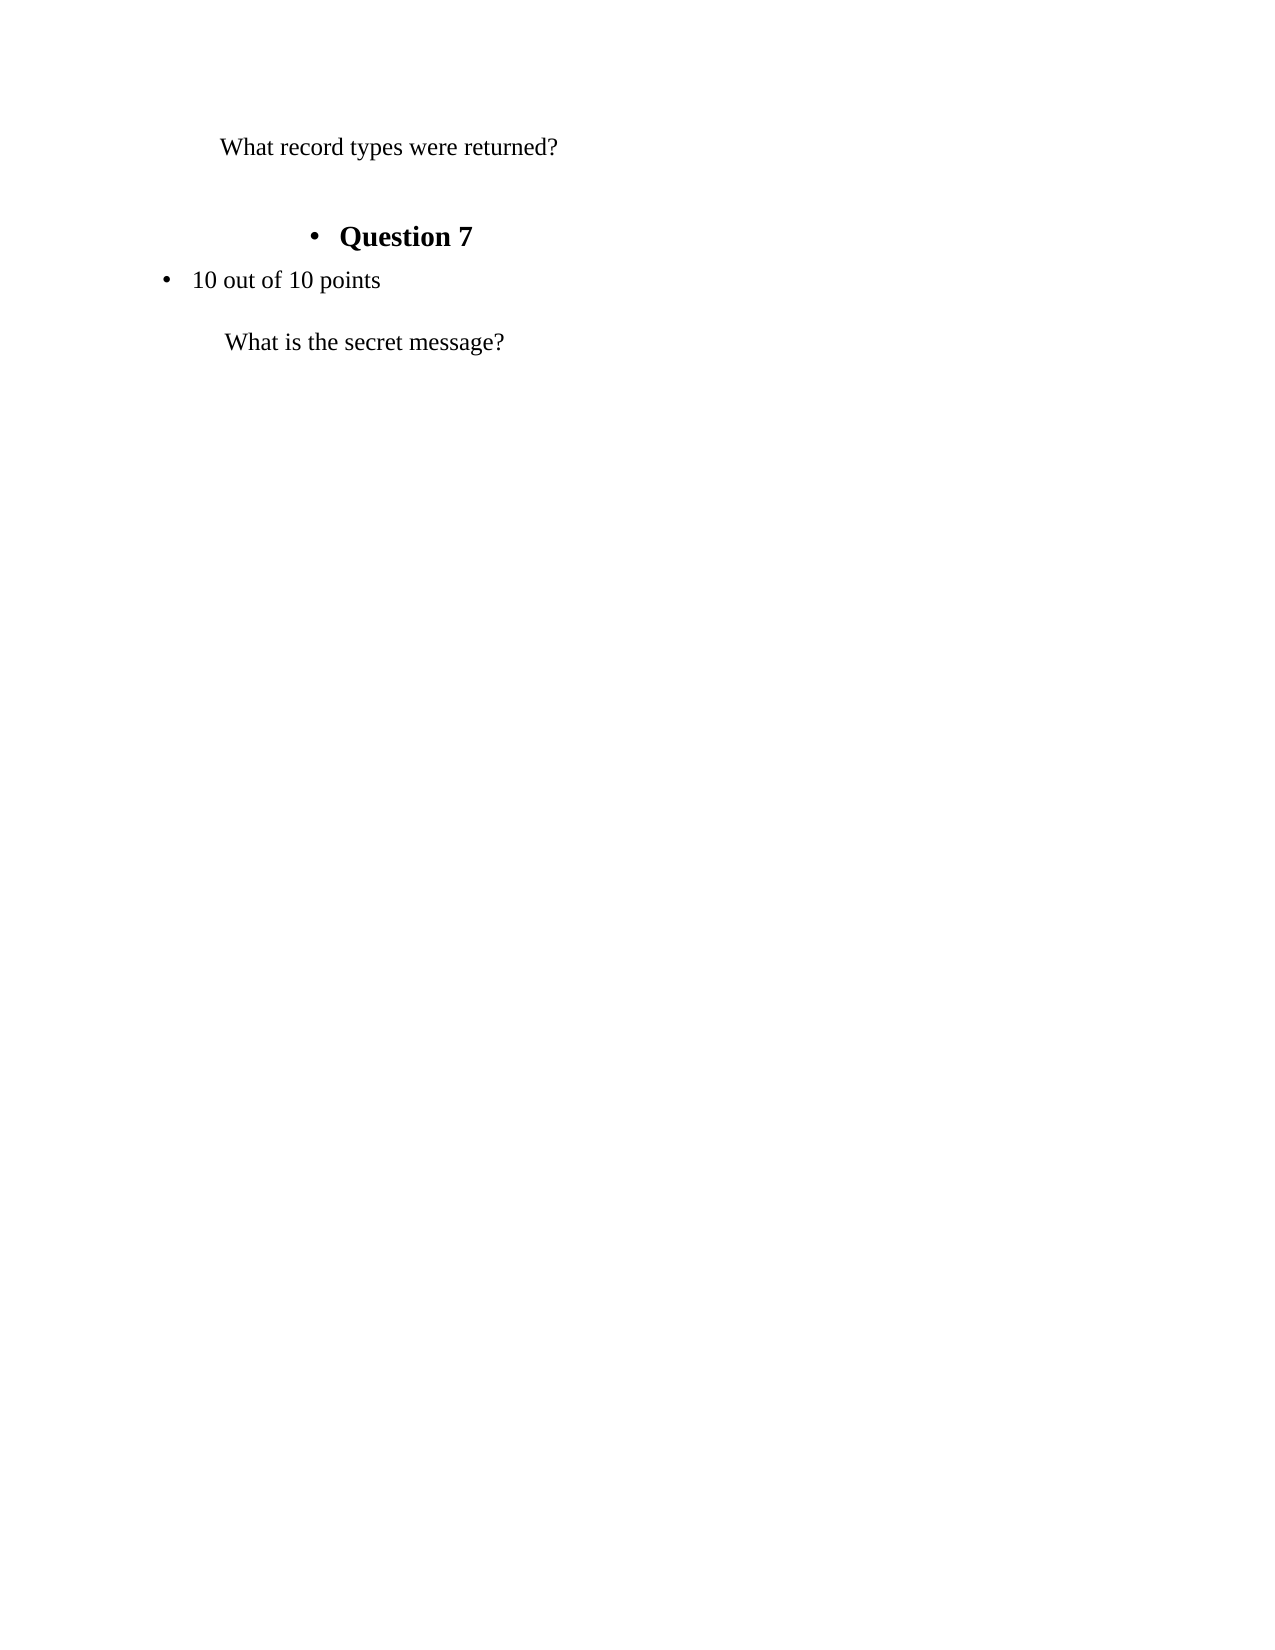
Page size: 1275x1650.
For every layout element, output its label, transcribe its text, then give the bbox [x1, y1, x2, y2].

table_cell [192, 129, 216, 205]
table_header [216, 118, 1231, 129]
table_cell What is the secret message? [221, 324, 1201, 388]
table_cell [192, 324, 221, 399]
table_header [192, 313, 221, 324]
subtitle Question 7 [309, 219, 1157, 253]
table_cell [216, 194, 1206, 205]
table_cell What record types were returned? [216, 129, 1206, 194]
list 10 out of 10 points [162, 265, 1157, 294]
table_cell [1201, 324, 1231, 388]
table_cell [1206, 129, 1231, 194]
table_header [221, 313, 1231, 324]
table_cell [1201, 389, 1231, 399]
table_cell [1206, 194, 1231, 205]
table_header [192, 118, 216, 129]
table_cell [221, 389, 1201, 399]
